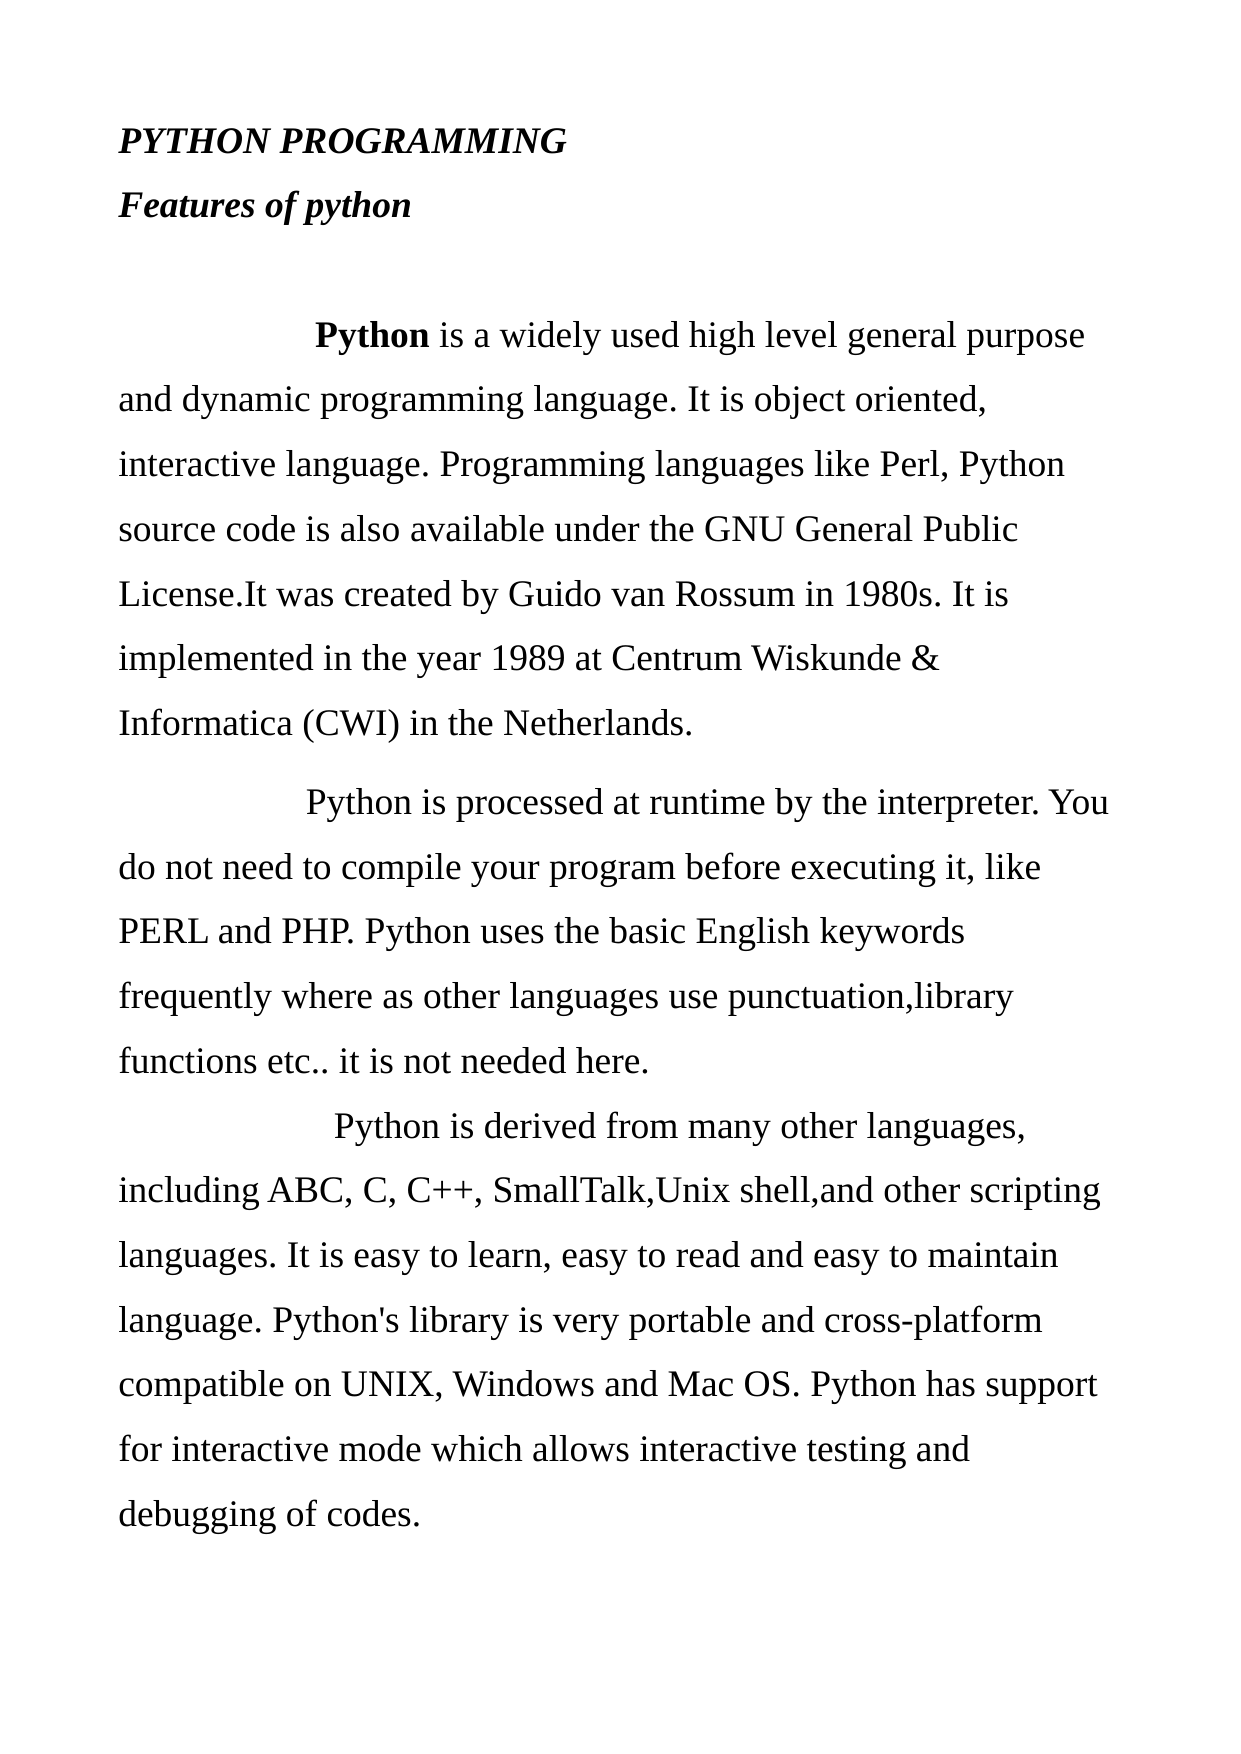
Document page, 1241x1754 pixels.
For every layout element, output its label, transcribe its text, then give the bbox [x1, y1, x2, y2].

text Python is a widely used high level general purpose and dynamic programming language. It is object oriented, interactive language. Programming languages like Perl, Python source code is also available under the GNU General Public License.It was created by Guido van Rossum in 1980s. It is implemented in the year 1989 at Centrum Wiskunde & Informatica (CWI) in the Netherlands. [118, 312, 1122, 743]
text Python is derived from many other languages, including ABC, C, C++, SmallTalk,Unix shell,and other scripting languages. It is easy to learn, easy to read and easy to maintain language. Python's library is very portable and cross-platform compatible on UNIX, Windows and Mac OS. Python has support for interactive mode which allows interactive testing and debugging of codes. [118, 1103, 1122, 1534]
text Python is processed at runtime by the interpreter. You do not need to compile your program before executing it, like PERL and PHP. Python uses the basic English keywords frequently where as other languages use punctuation,library functions etc.. it is not needed here. [118, 779, 1122, 1081]
text PYTHON PROGRAMMING [118, 118, 1122, 161]
text Features of python [118, 183, 1122, 226]
